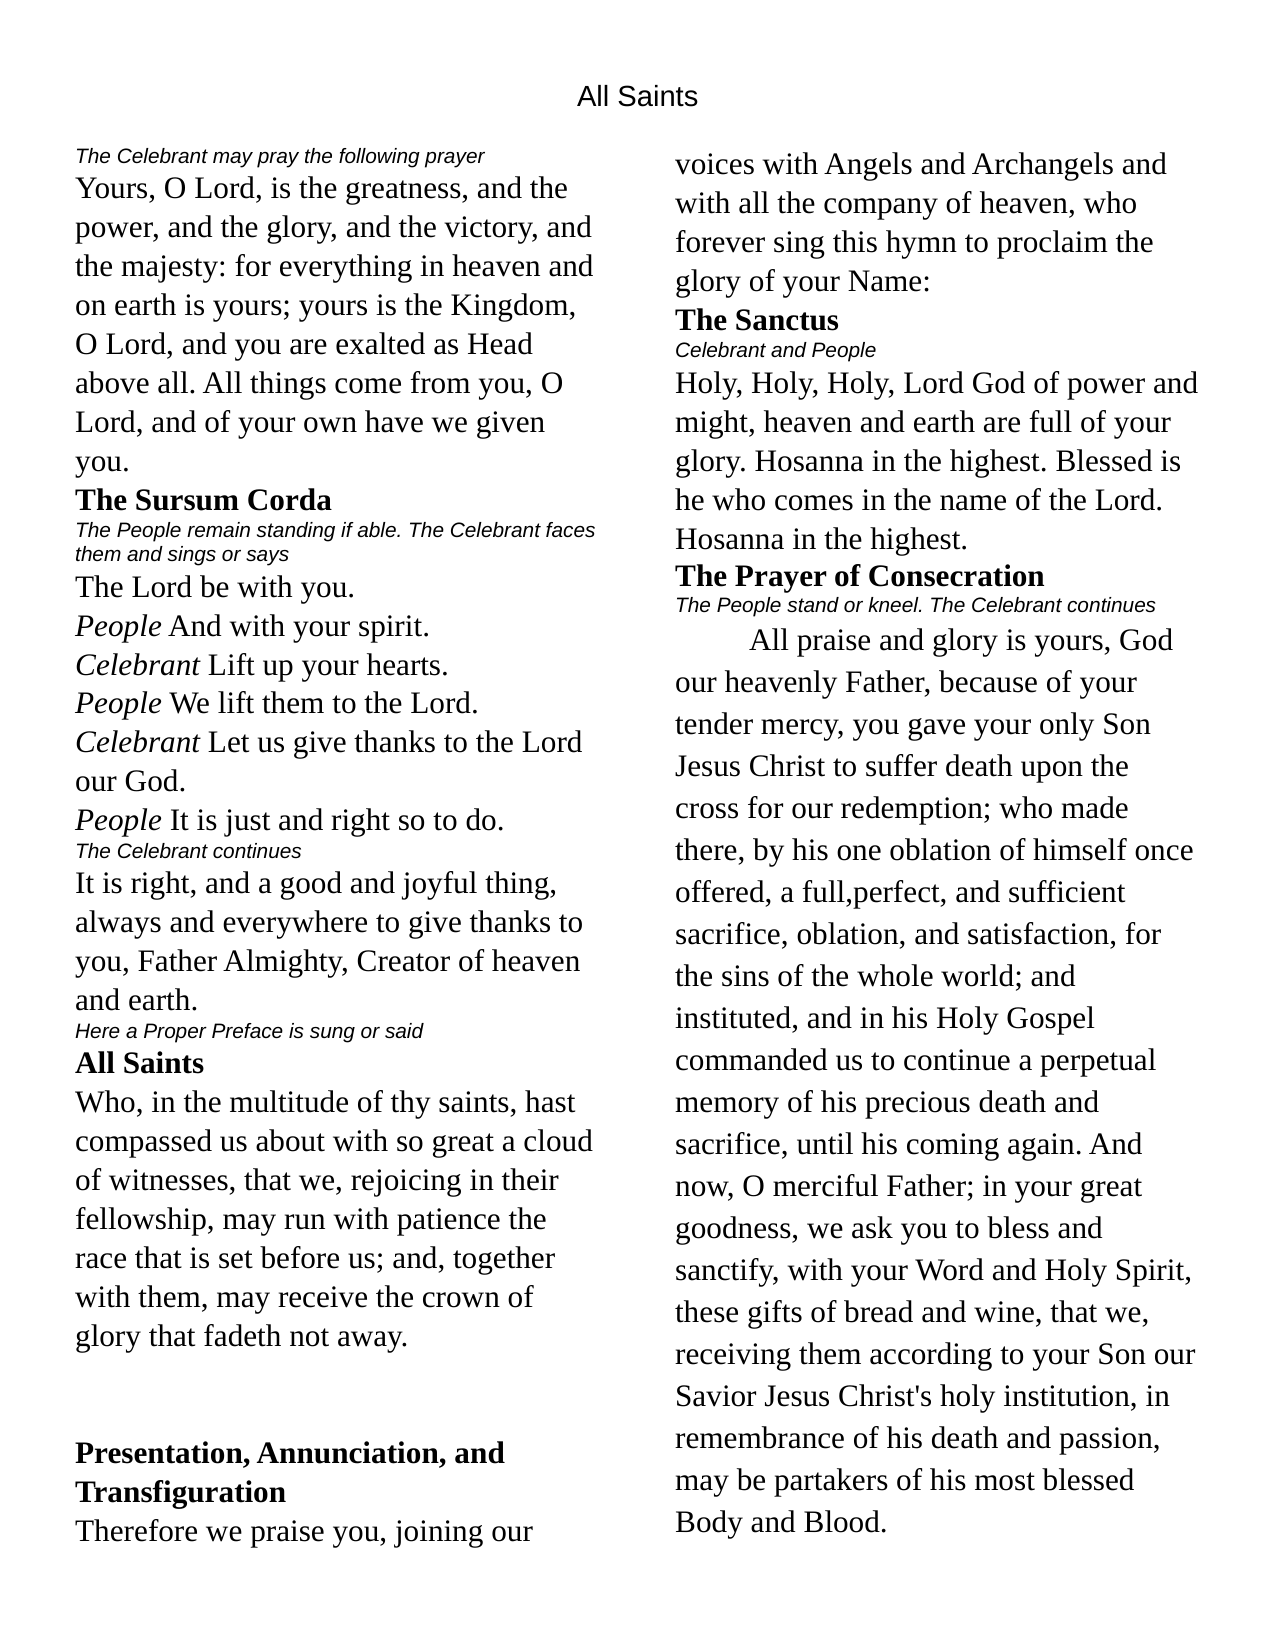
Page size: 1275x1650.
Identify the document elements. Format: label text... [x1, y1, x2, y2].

text Yours, O Lord, is the greatness, and the power, and the glory, and the victory, and the majesty: for everything in heaven and on earth is yours; yours is the Kingdom, O Lord, and you are exalted as Head above all. All things come from you, O Lord, and of your own have we given you. [75, 167, 600, 479]
text Celebrant and People [675, 338, 1200, 362]
text Here a Proper Preface is sung or said [75, 1018, 600, 1042]
text Therefore we praise you, joining our [75, 1510, 600, 1549]
text People And with your spirit. [75, 605, 600, 644]
text Who, in the multitude of thy saints, hast compassed us about with so great a cloud of witnesses, that we, rejoicing in their fellowship, may run with patience the race that is set before us; and, together with them, may receive the crown of glory that fadeth not away. [75, 1081, 600, 1354]
text People We lift them to the Lord. [75, 683, 600, 722]
text Holy, Holy, Holy, Lord God of power and might, heaven and earth are full of your glory. Hosanna in the highest. Blessed is he who comes in the name of the Lord. Hosanna in the highest. [675, 362, 1200, 557]
text All praise and glory is yours, God our heavenly Father, because of your tender mercy, you gave your only Son Jesus Christ to suffer death upon the cross for our redemption; who made there, by his one oblation of himself once offered, a full,perfect, and sufficient sacrifice, oblation, and satisfaction, for the sins of the whole world; and instituted, and in his Holy Gospel commanded us to continue a perpetual memory of his precious death and sacrifice, until his coming again. And now, O merciful Father; in your great goodness, we ask you to bless and sanctify, with your Word and Holy Spirit, these gifts of bread and wine, that we, receiving them according to your Son our Savior Jesus Christ's holy institution, in remembrance of his death and passion, may be partakers of his most blessed Body and Blood. [675, 617, 1200, 1540]
text It is right, and a good and joyful thing, always and everywhere to give thanks to you, Father Almighty, Creator of heaven and earth. [75, 863, 600, 1018]
text Presentation, Annunciation, and Transfiguration [75, 1432, 600, 1510]
text All Saints [75, 1042, 600, 1081]
text Celebrant Let us give thanks to the Lord our God. [75, 722, 600, 800]
text People It is just and right so to do. [75, 800, 600, 839]
text The Sursum Corda [75, 479, 600, 518]
text The People stand or kneel. The Celebrant continues [675, 593, 1200, 617]
text voices with Angels and Archangels and with all the company of heaven, who forever sing this hymn to proclaim the glory of your Name: [675, 143, 1200, 299]
text Celebrant Lift up your hearts. [75, 644, 600, 683]
text The Lord be with you. [75, 566, 600, 605]
text The Celebrant may pray the following prayer [75, 143, 600, 167]
text The People remain standing if able. The Celebrant faces them and sings or says [75, 518, 600, 566]
text The Celebrant continues [75, 839, 600, 863]
text The Prayer of Consecration [675, 557, 1200, 593]
text The Sanctus [675, 299, 1200, 338]
